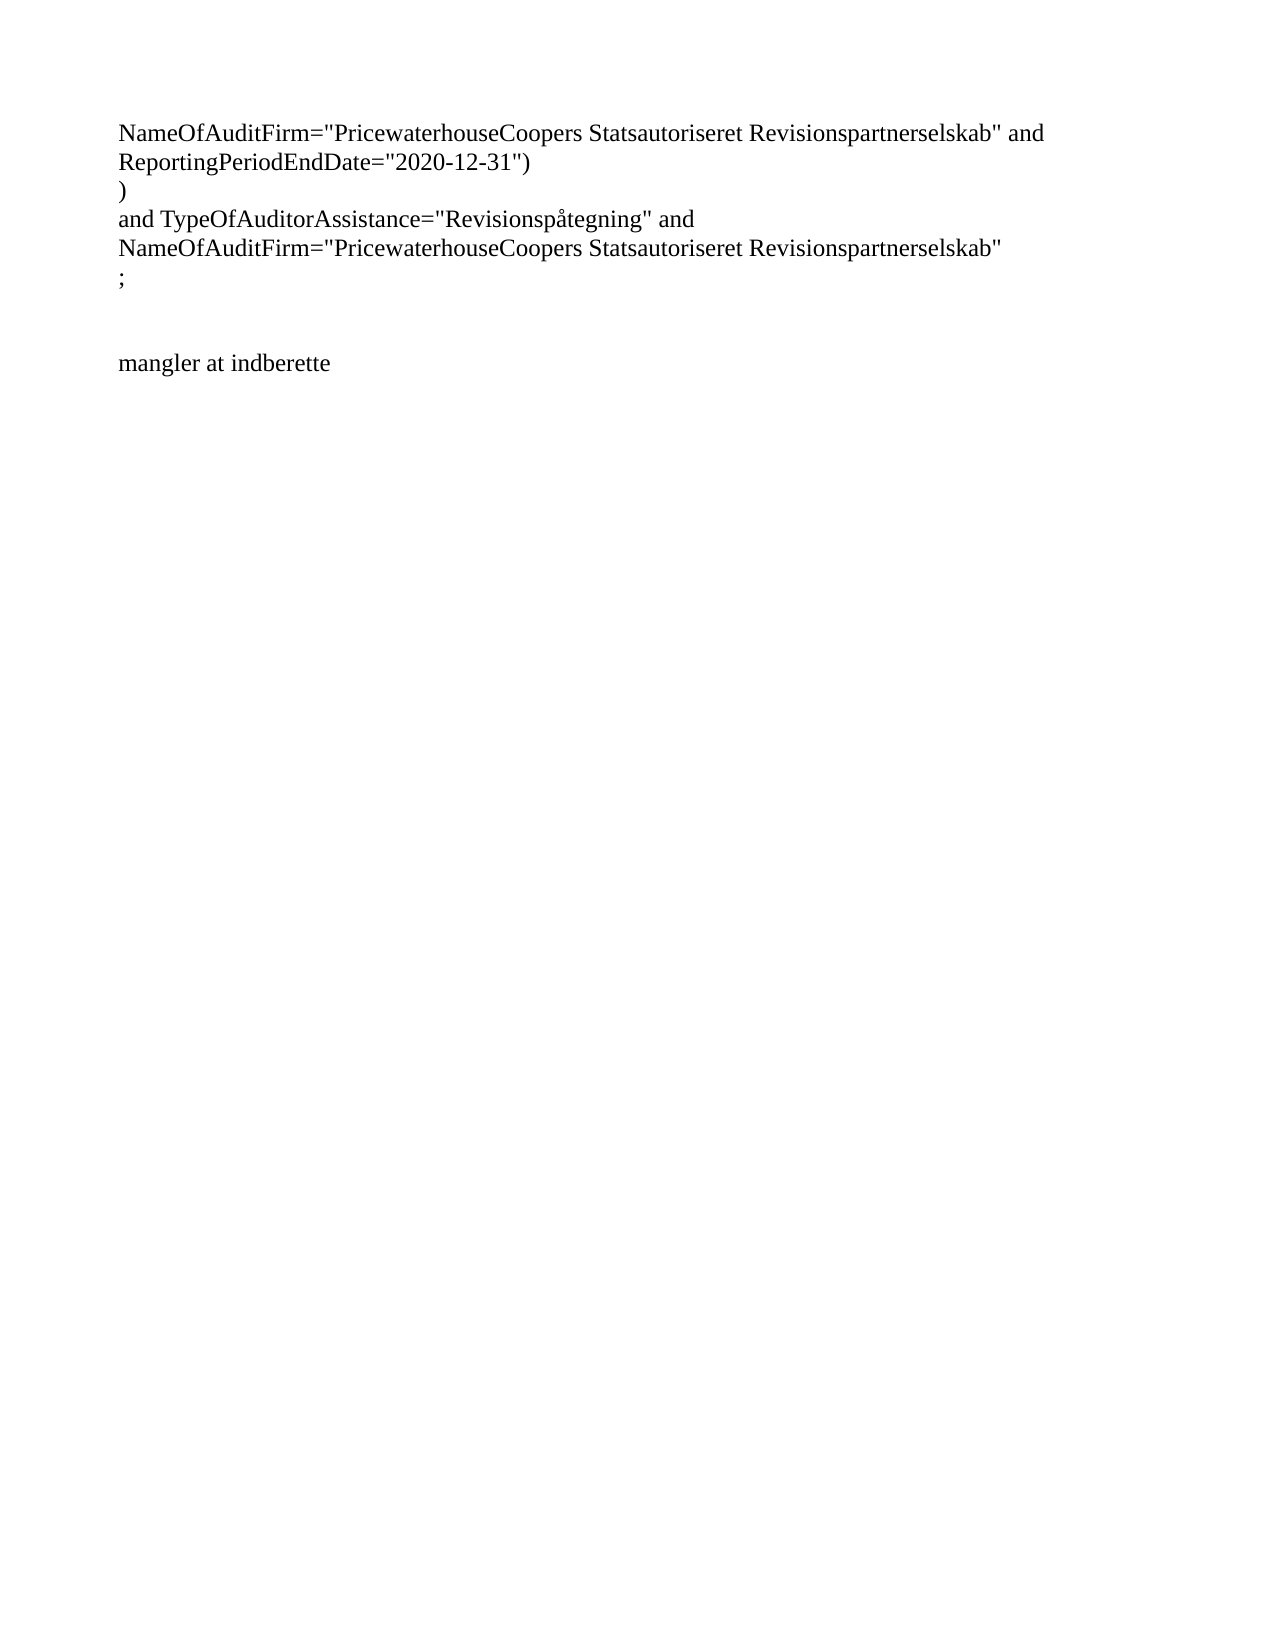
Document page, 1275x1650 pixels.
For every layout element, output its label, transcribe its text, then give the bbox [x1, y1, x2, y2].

text ; [118, 262, 1157, 291]
text and TypeOfAuditorAssistance="Revisionspåtegning" and NameOfAuditFirm="PricewaterhouseCoopers Statsautoriseret Revisionspartnerselskab" [118, 204, 1157, 262]
text ) [118, 176, 1157, 204]
text mangler at indberette [118, 348, 1157, 377]
text NameOfAuditFirm="PricewaterhouseCoopers Statsautoriseret Revisionspartnerselskab" and ReportingPeriodEndDate="2020-12-31") [118, 118, 1157, 176]
